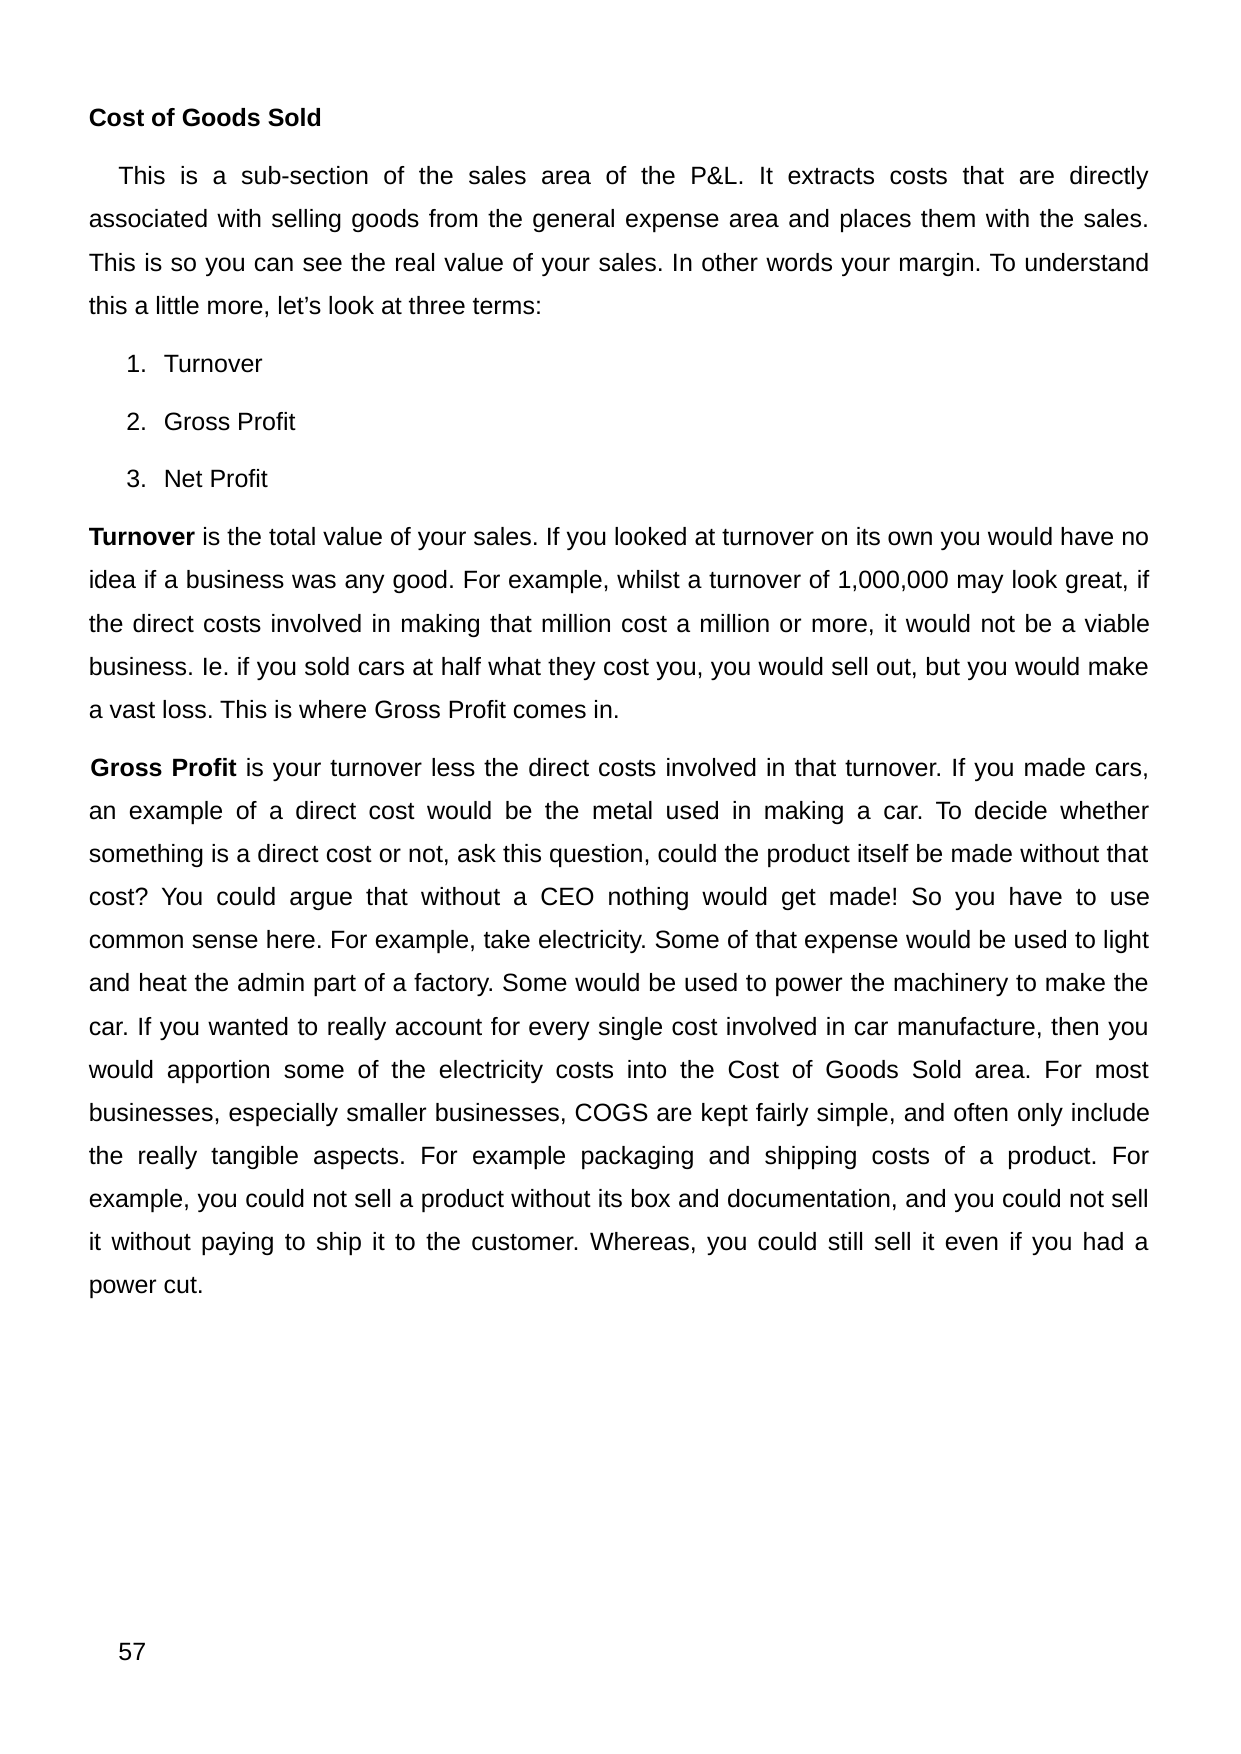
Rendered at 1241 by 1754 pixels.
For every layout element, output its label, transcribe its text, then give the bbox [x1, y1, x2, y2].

list Turnover [126, 348, 1152, 377]
list Gross Profit [126, 406, 1152, 435]
text Turnover is the total value of your sales. If you looked at turnover on its own you would have no idea if a business was any good. For example, whilst a turnover of 1,000,000 may look great, if the direct costs involved in making that million cost a million or more, it would not be a viable business. Ie. if you sold cars at half what they cost you, you would sell out, but you would make a vast loss. This is where Gross Profit comes in. [88, 522, 1152, 723]
text This is a sub-section of the sales area of the P&L. It extracts costs that are directly associated with selling goods from the general expense area and places them with the sales. This is so you can see the real value of your sales. In other words your margin. To understand this a little more, let’s look at three terms: [88, 161, 1152, 319]
list Net Profit [126, 464, 1152, 493]
text Cost of Goods Sold [88, 103, 1152, 132]
text Gross Profit is your turnover less the direct costs involved in that turnover. If you made cars, an example of a direct cost would be the metal used in making a car. To decide whether something is a direct cost or not, ask this question, could the product itself be made without that cost? You could argue that without a CEO nothing would get made! So you have to use common sense here. For example, take electricity. Some of that expense would be used to light and heat the admin part of a factory. Some would be used to power the machinery to make the car. If you wanted to really account for every single cost involved in car manufacture, then you would apportion some of the electricity costs into the Cost of Goods Sold area. For most businesses, especially smaller businesses, COGS are kept fairly simple, and often only include the really tangible aspects. For example packaging and shipping costs of a product. For example, you could not sell a product without its box and documentation, and you could not sell it without paying to ship it to the customer. Whereas, you could still sell it even if you had a power cut. [88, 753, 1152, 1299]
